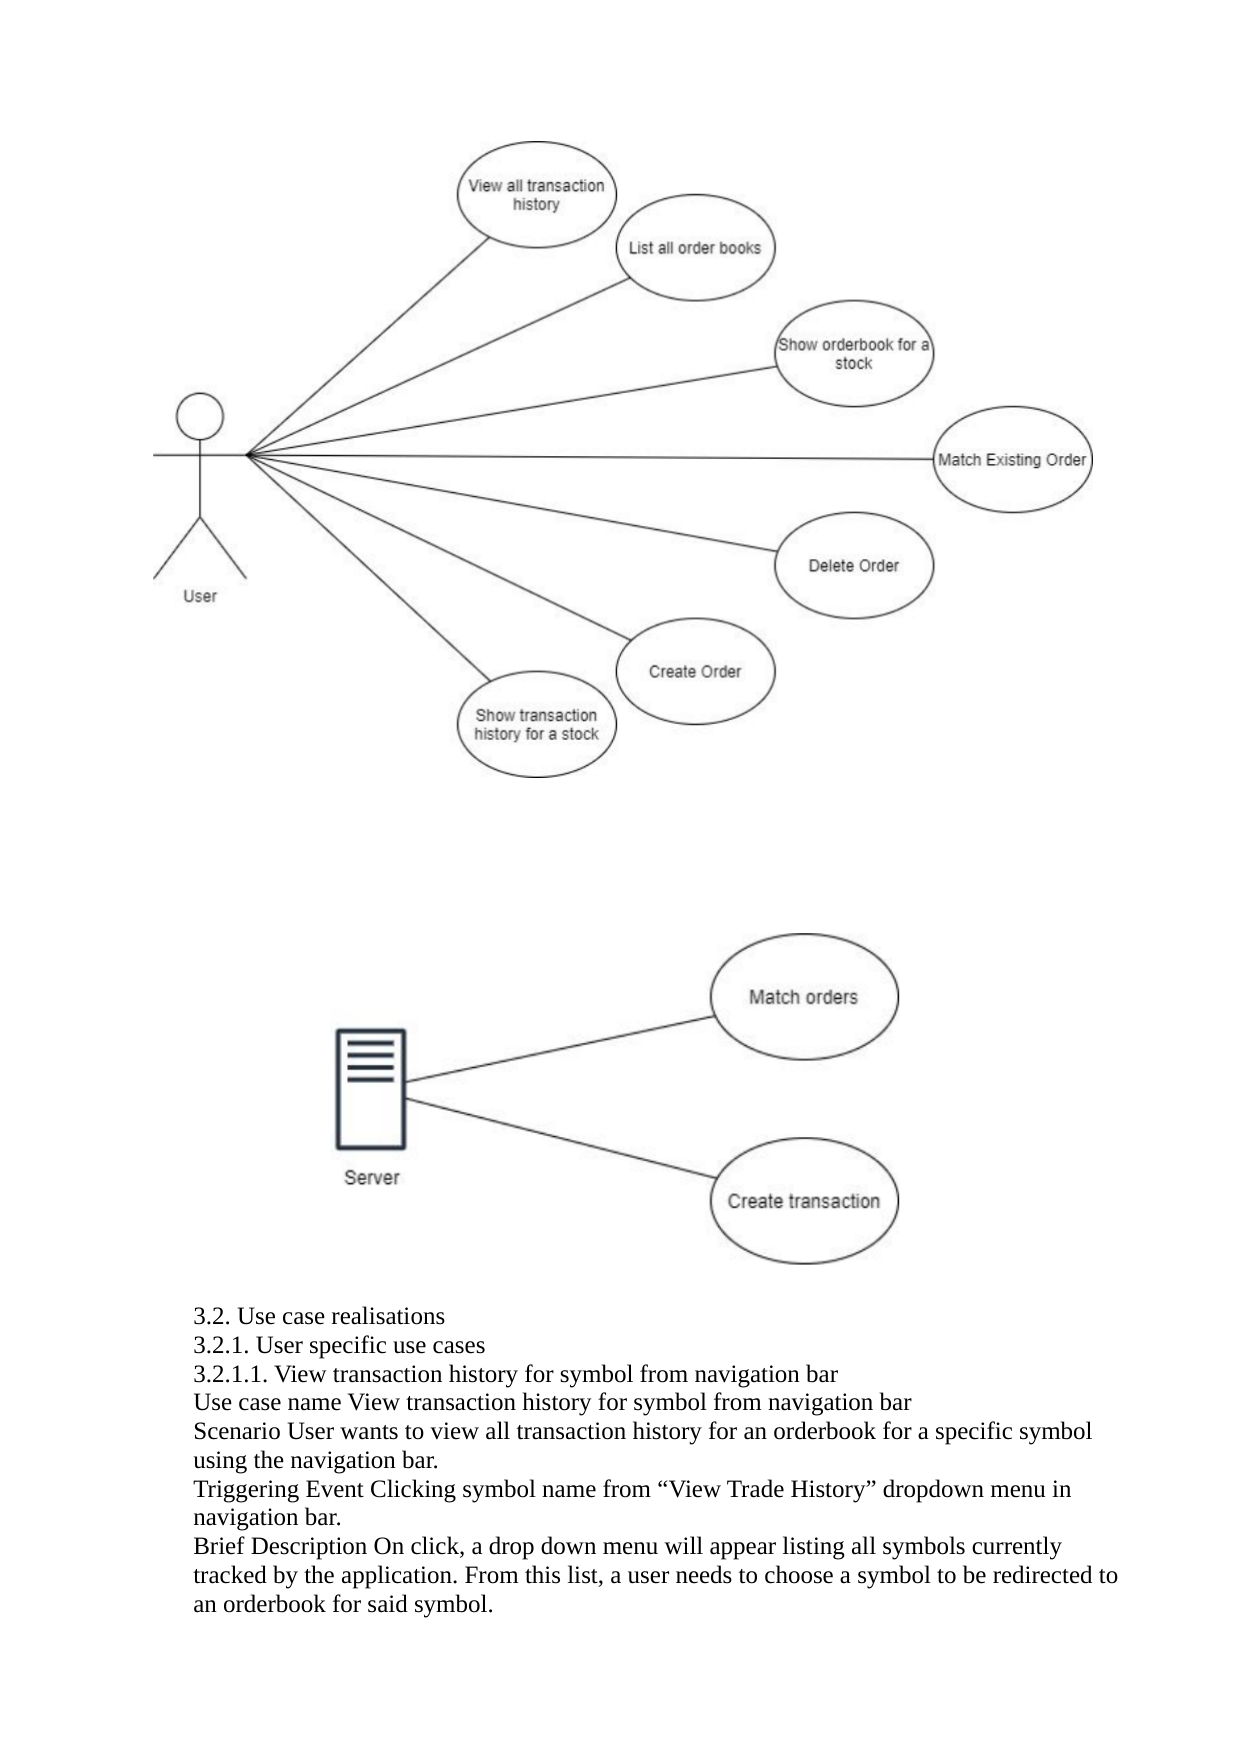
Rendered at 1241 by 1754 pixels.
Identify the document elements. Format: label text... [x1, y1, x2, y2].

list Use case name View transaction history for symbol from navigation bar [156, 1387, 1122, 1416]
list Triggering Event Clicking symbol name from “View Trade History” dropdown menu in navigation bar. [156, 1474, 1122, 1531]
list Scenario User wants to view all transaction history for an orderbook for a specific symbol using the navigation bar. [156, 1416, 1122, 1474]
list Brief Description On click, a drop down menu will appear listing all symbols currently tracked by the application. From this list, a user needs to choose a symbol to be redirected to an orderbook for said symbol. [156, 1531, 1122, 1617]
list 3.2.1. User specific use cases [156, 1330, 1122, 1359]
picture [321, 927, 919, 1275]
list 3.2. Use case realisations [156, 1301, 1122, 1330]
list 3.2.1.1. View transaction history for symbol from navigation bar [156, 1359, 1122, 1387]
picture [136, 118, 1104, 784]
